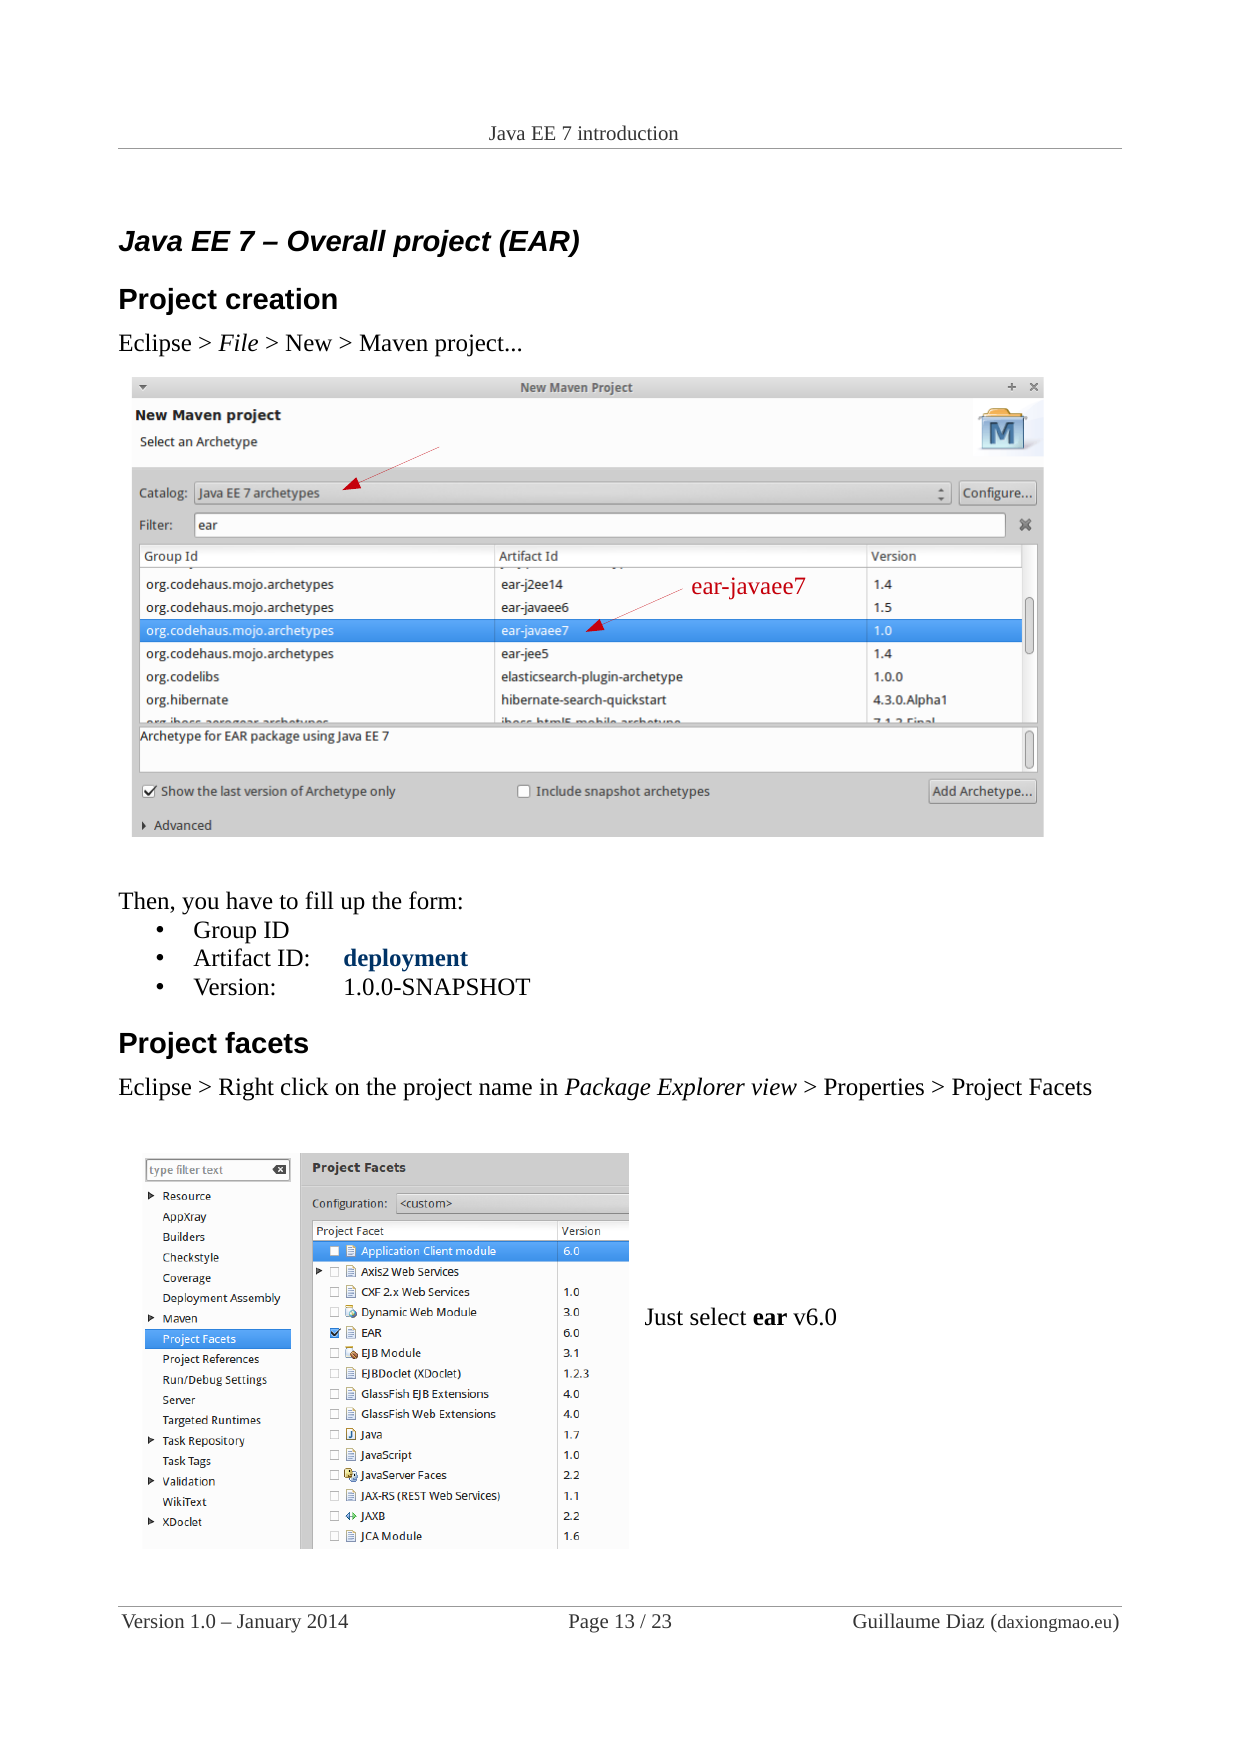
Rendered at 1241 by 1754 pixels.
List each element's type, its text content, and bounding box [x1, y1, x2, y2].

subtitle Project facets [118, 1026, 1122, 1059]
text Eclipse > Right click on the project name in Package Explorer view > Properties > Project Facets [118, 1072, 1122, 1101]
picture [131, 377, 1044, 837]
list Version: 1.0.0-SNAPSHOT [156, 972, 1122, 1001]
list Artifact ID: deployment [156, 943, 1122, 972]
list Group ID [156, 915, 1122, 943]
text Eclipse > File > New > Maven project... [118, 328, 1122, 357]
text Then, you have to fill up the form: [118, 874, 1122, 915]
text [118, 1126, 632, 1586]
subtitle Project creation [118, 282, 1122, 316]
picture [142, 1153, 629, 1549]
text Just select ear v6.0 [632, 1302, 1122, 1331]
subtitle Java EE 7 – Overall project (EAR) [118, 223, 1122, 257]
